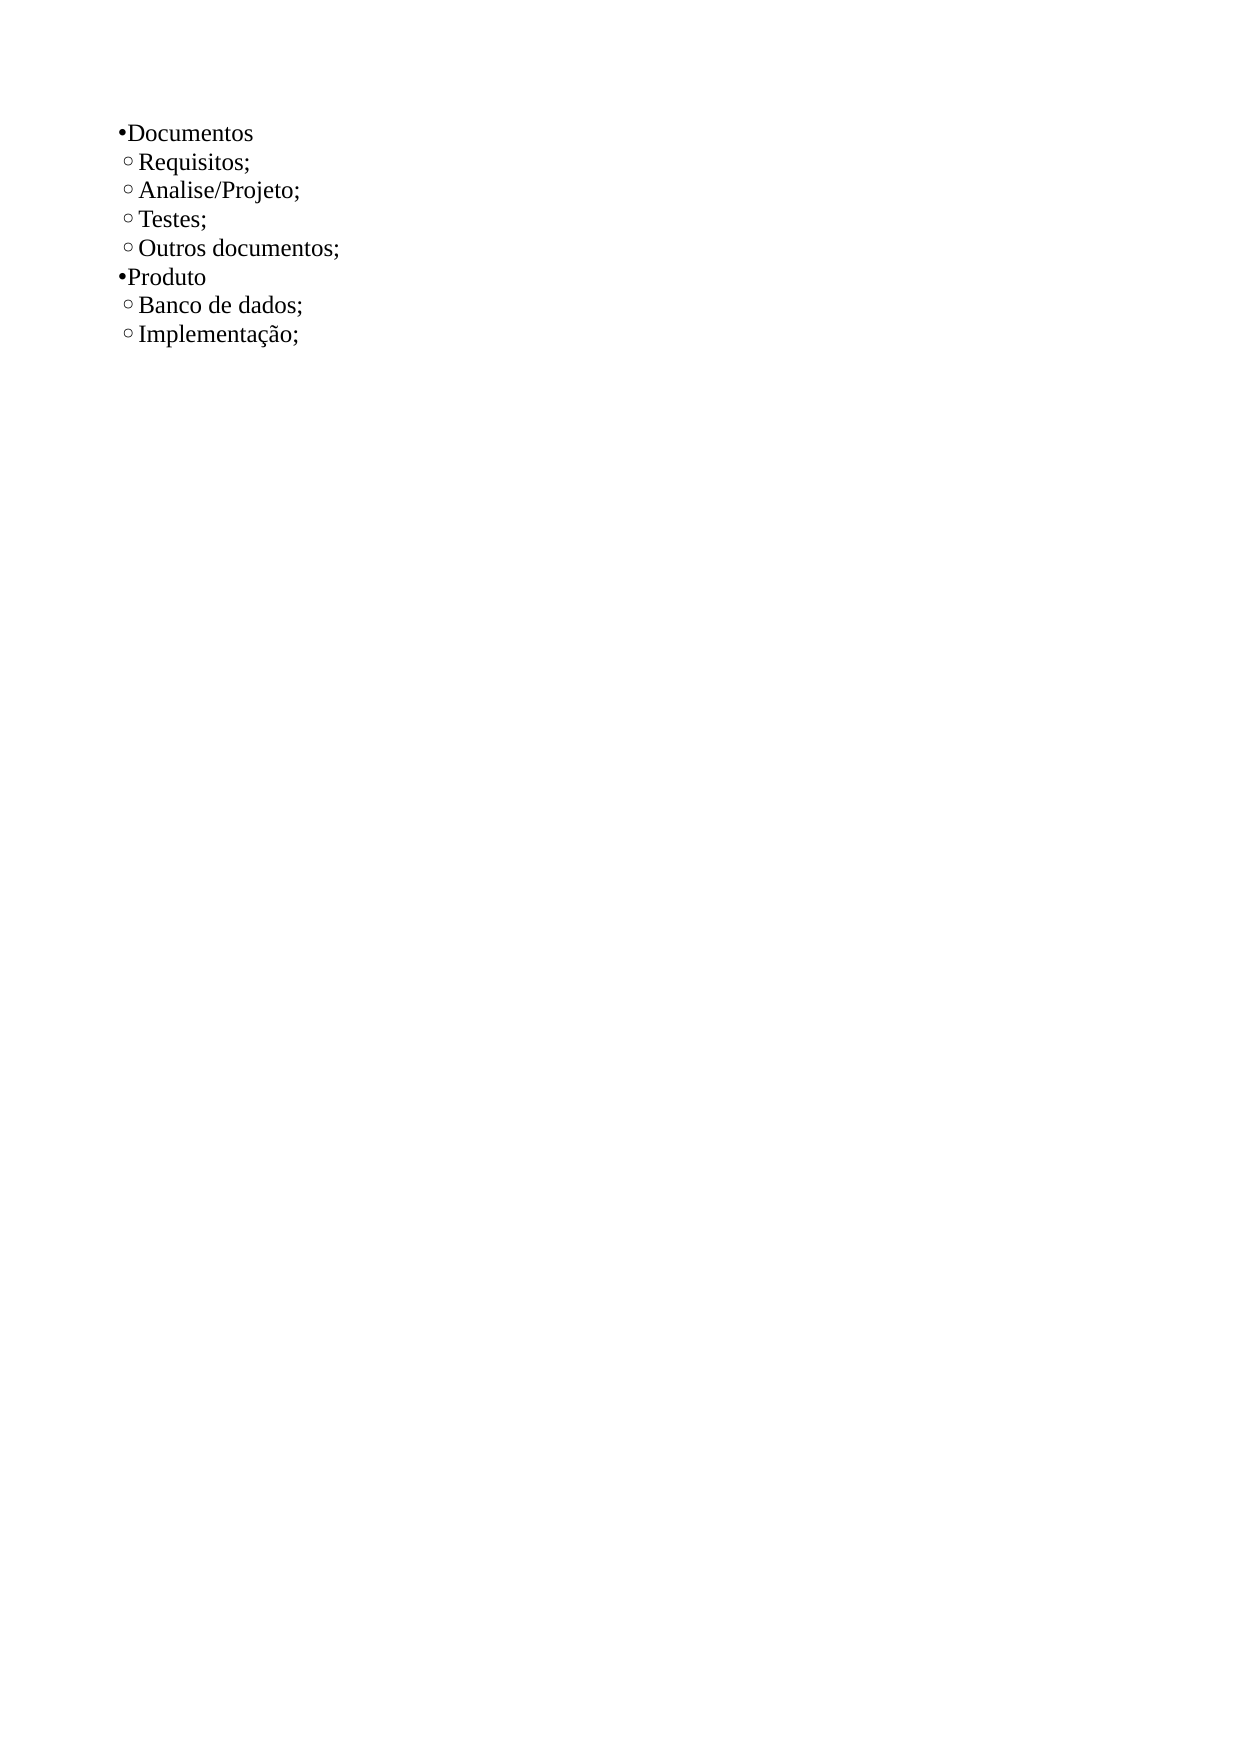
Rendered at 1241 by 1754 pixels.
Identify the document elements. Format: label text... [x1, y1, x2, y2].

list Banco de dados; [118, 291, 1122, 319]
list Outros documentos; [118, 233, 1122, 262]
list Implementação; [118, 319, 1122, 348]
list Testes; [118, 204, 1122, 233]
list Documentos [118, 118, 1122, 147]
list Produto [118, 262, 1122, 291]
list Analise/Projeto; [118, 176, 1122, 204]
list Requisitos; [118, 147, 1122, 176]
